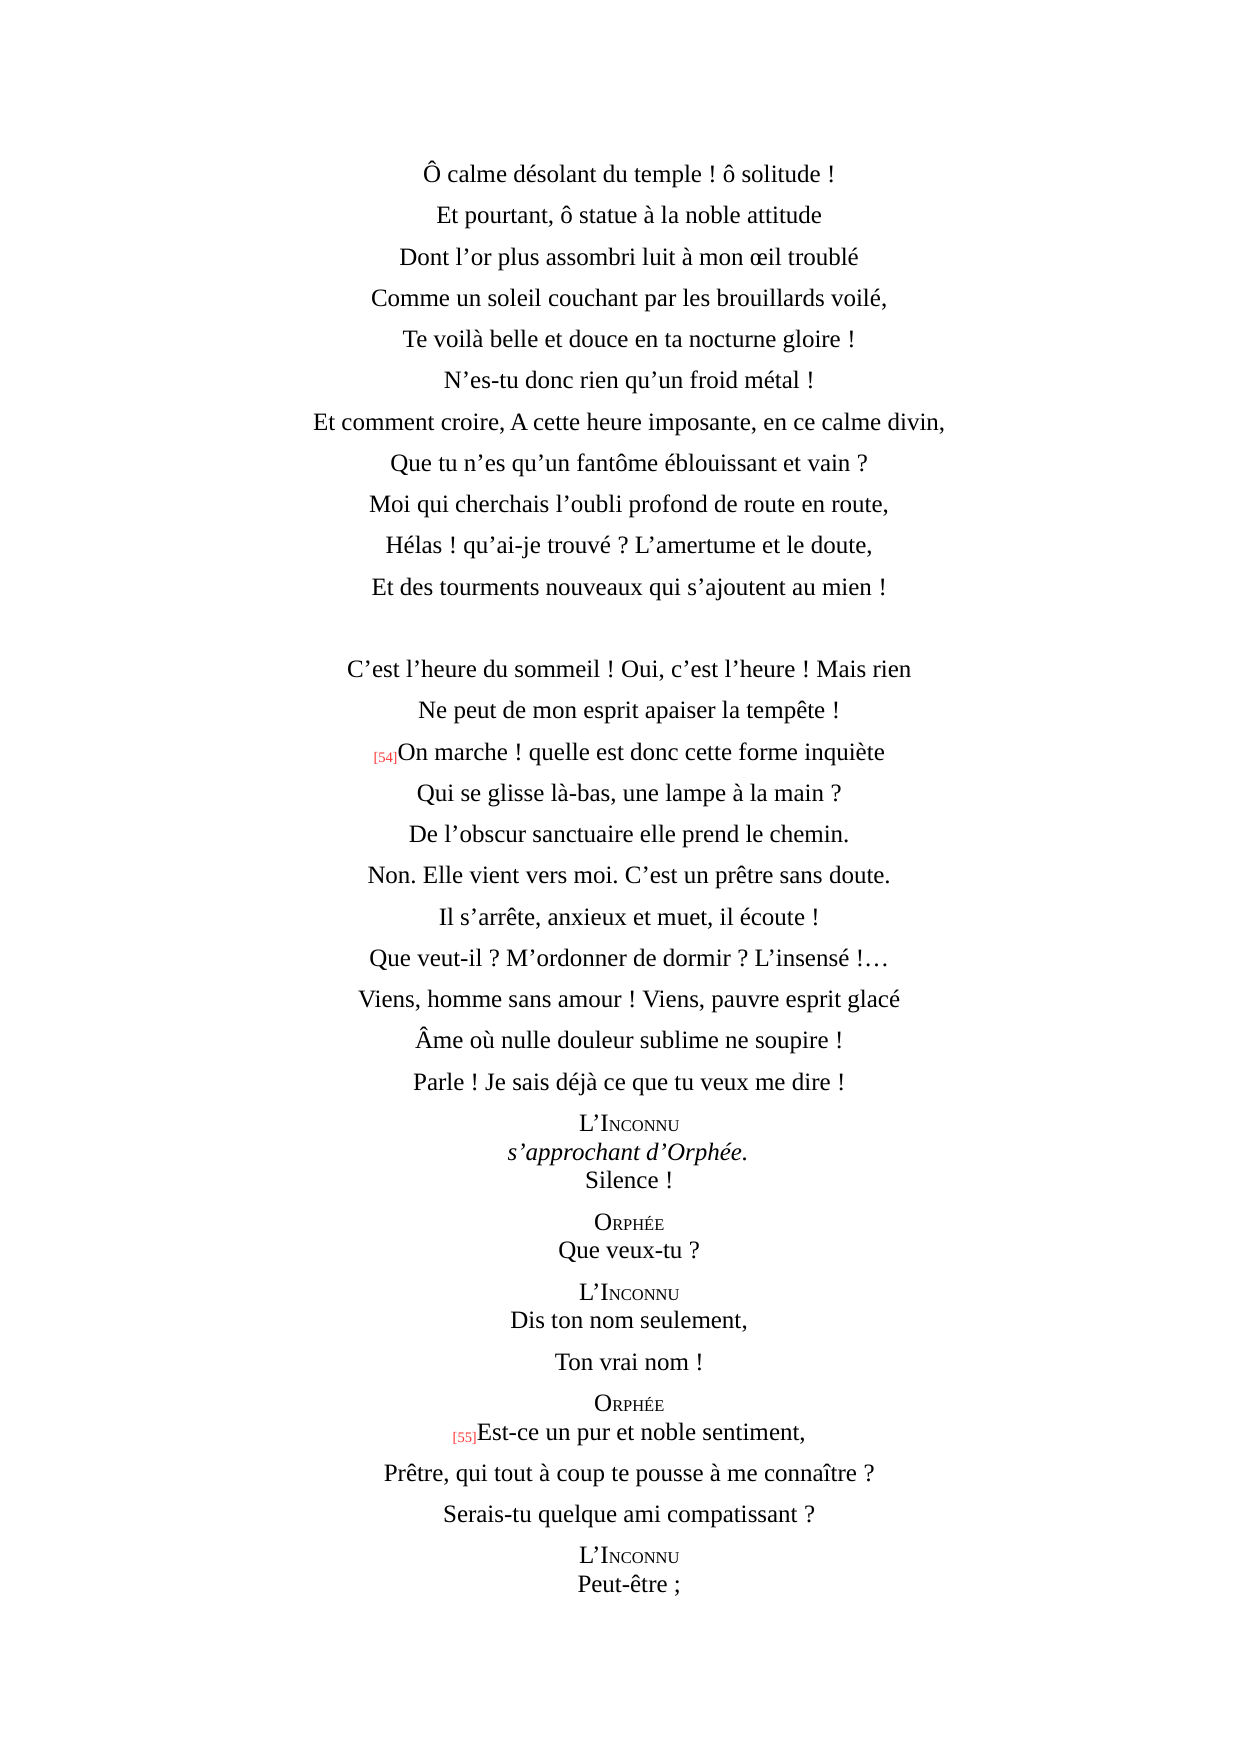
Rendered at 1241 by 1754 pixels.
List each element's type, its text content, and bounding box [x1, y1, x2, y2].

text Non. Elle vient vers moi. C’est un prêtre sans doute. [118, 861, 1122, 889]
text Moi qui cherchais l’oubli profond de route en route, [118, 489, 1122, 518]
text Te voilà belle et douce en ta nocturne gloire ! [118, 324, 1122, 353]
text Peut-être ; [118, 1569, 1122, 1598]
text Que veut-il ? M’ordonner de dormir ? L’insensé !… [118, 943, 1122, 972]
text L’Inconnu [118, 1541, 1122, 1569]
text Viens, homme sans amour ! Viens, pauvre esprit glacé [118, 984, 1122, 1013]
text [54]On marche ! quelle est donc cette forme inquiète [118, 737, 1122, 766]
text L’Inconnu [118, 1277, 1122, 1306]
text Orphée [118, 1207, 1122, 1236]
text Orphée [118, 1388, 1122, 1417]
text Dont l’or plus assombri luit à mon œil troublé [118, 242, 1122, 271]
text L’Inconnu [118, 1108, 1122, 1137]
text Il s’arrête, anxieux et muet, il écoute ! [118, 902, 1122, 931]
text s’approchant d’Orphée. [118, 1137, 1122, 1166]
text Ne peut de mon esprit apaiser la tempête ! [118, 696, 1122, 724]
text C’est l’heure du sommeil ! Oui, c’est l’heure ! Mais rien [118, 654, 1122, 683]
text Et pourtant, ô statue à la noble attitude [118, 201, 1122, 229]
text Âme où nulle douleur sublime ne soupire ! [118, 1026, 1122, 1054]
text Parle ! Je sais déjà ce que tu veux me dire ! [118, 1067, 1122, 1096]
text Comme un soleil couchant par les brouillards voilé, [118, 283, 1122, 312]
text Hélas ! qu’ai-je trouvé ? L’amertume et le doute, [118, 531, 1122, 559]
text Que tu n’es qu’un fantôme éblouissant et vain ? [118, 448, 1122, 477]
text Prêtre, qui tout à coup te pousse à me connaître ? [118, 1458, 1122, 1487]
text Que veux-tu ? [118, 1236, 1122, 1264]
text De l’obscur sanctuaire elle prend le chemin. [118, 819, 1122, 848]
text Dis ton nom seulement, [118, 1306, 1122, 1334]
text Et des tourments nouveaux qui s’ajoutent au mien ! [118, 572, 1122, 601]
text Serais-tu quelque ami compatissant ? [118, 1499, 1122, 1528]
text Et comment croire, A cette heure imposante, en ce calme divin, [118, 407, 1122, 436]
text N’es-tu donc rien qu’un froid métal ! [118, 366, 1122, 394]
text [55]Est-ce un pur et noble sentiment, [118, 1417, 1122, 1446]
text Ô calme désolant du temple ! ô solitude ! [118, 159, 1122, 188]
text Qui se glisse là-bas, une lampe à la main ? [118, 778, 1122, 807]
text Silence ! [118, 1166, 1122, 1194]
text Ton vrai nom ! [118, 1347, 1122, 1376]
